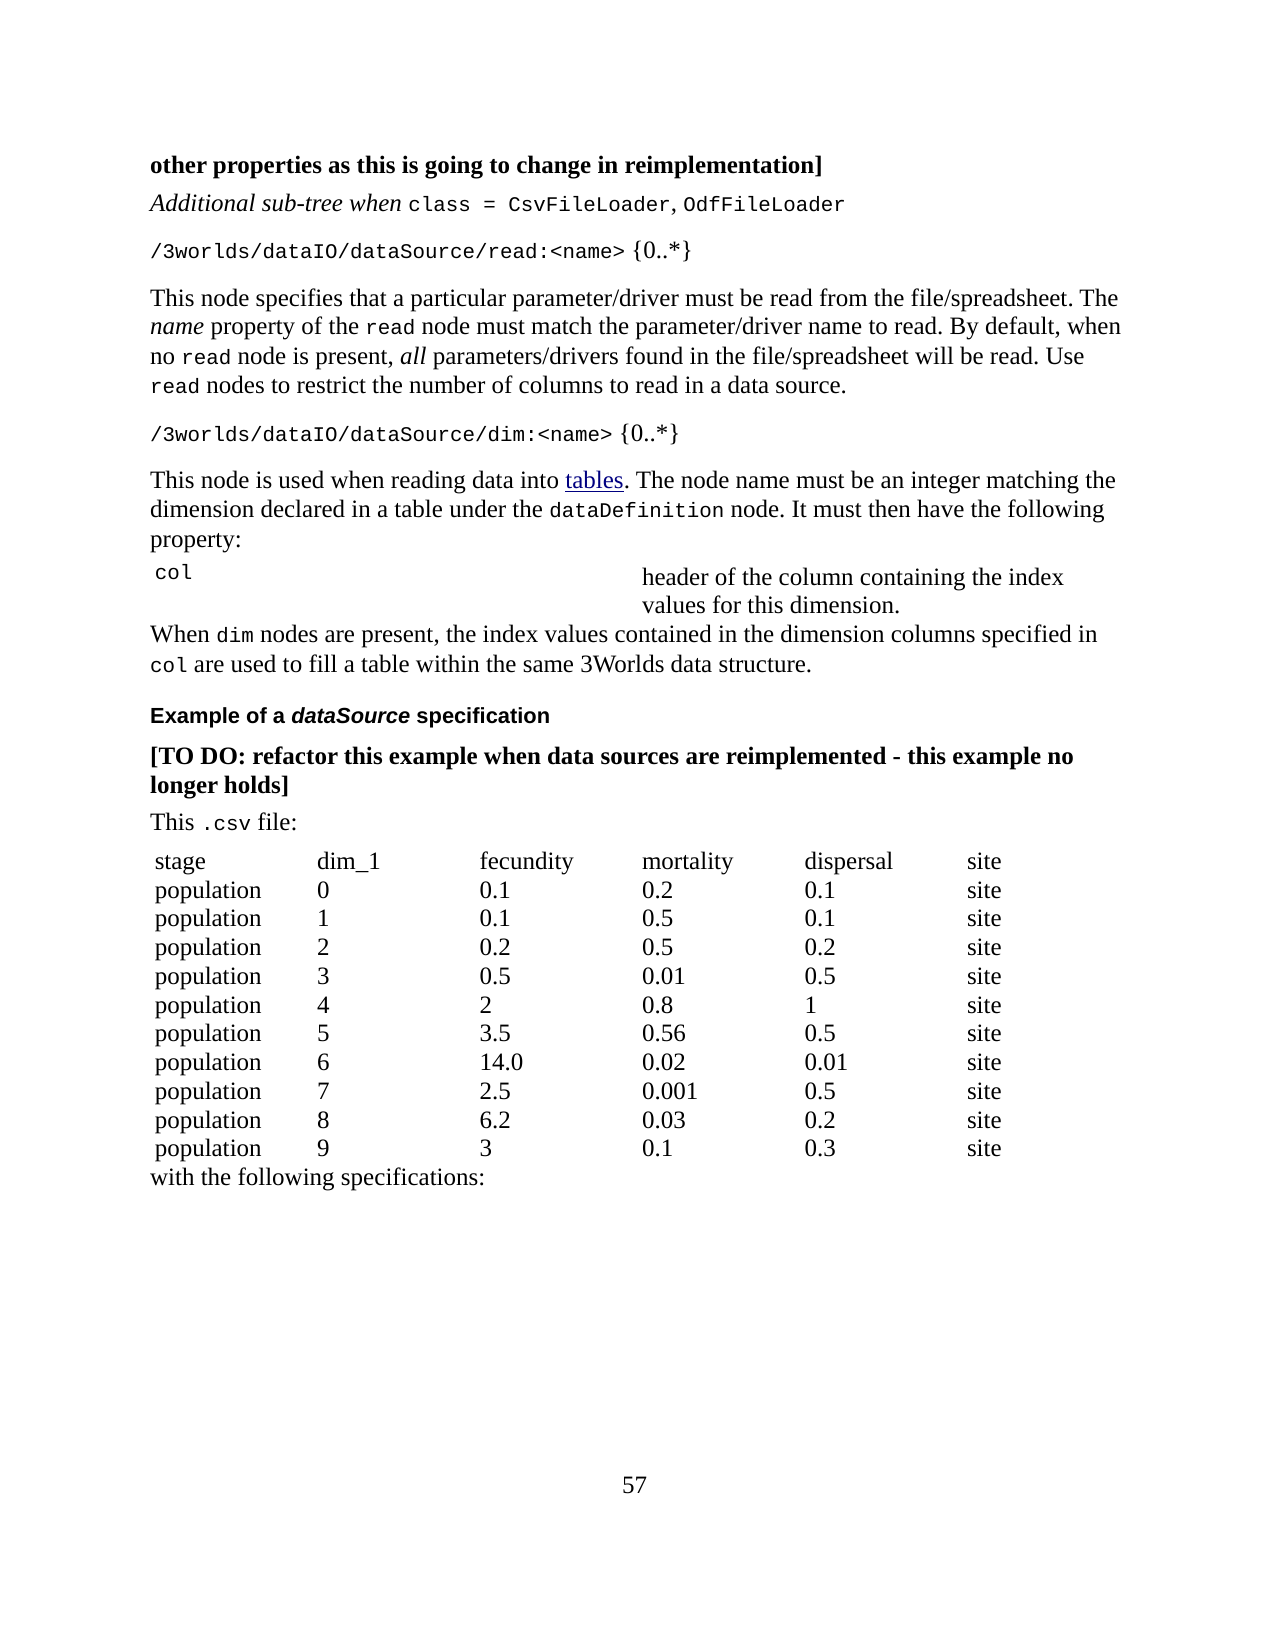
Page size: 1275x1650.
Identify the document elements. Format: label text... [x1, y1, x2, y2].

table_cell 6.2 [475, 1105, 637, 1133]
table_cell 0.3 [800, 1134, 962, 1162]
table_cell 3 [475, 1134, 637, 1162]
table_cell 0.03 [638, 1105, 800, 1133]
table_cell population [150, 904, 312, 932]
table_cell 0.8 [638, 990, 800, 1018]
table_cell 6 [313, 1047, 475, 1076]
table_cell 0.2 [475, 932, 637, 961]
table_cell population [150, 961, 312, 990]
table_cell 8 [313, 1105, 475, 1133]
table_cell population [150, 1047, 312, 1076]
table_header mortality [638, 846, 800, 875]
table_cell site [963, 875, 1125, 903]
table_cell population [150, 1105, 312, 1133]
table_cell site [963, 1019, 1125, 1047]
table_cell 1 [313, 904, 475, 932]
table_cell 0.01 [638, 961, 800, 990]
table_cell population [150, 932, 312, 961]
table_cell 0.5 [638, 932, 800, 961]
table_cell 4 [313, 990, 475, 1018]
table_cell 0.1 [638, 1134, 800, 1162]
text Additional sub-tree when class = CsvFileLoader, OdfFileLoader [150, 188, 1125, 217]
table_cell 0.56 [638, 1019, 800, 1047]
table_cell 0.001 [638, 1076, 800, 1105]
table_cell site [963, 1134, 1125, 1162]
table_cell site [963, 1047, 1125, 1076]
text This node specifies that a particular parameter/driver must be read from the file/spreadsheet. The name property of the read node must match the parameter/driver name to read. By default, when no read node is present, all parameters/drivers found in the file/spreadsheet will be read. Use read nodes to restrict the number of columns to read in a data source. [150, 283, 1125, 400]
table_cell 0.5 [800, 1019, 962, 1047]
table_cell 7 [313, 1076, 475, 1105]
table_cell 5 [313, 1019, 475, 1047]
table_cell 14.0 [475, 1047, 637, 1076]
table_cell site [963, 961, 1125, 990]
table_cell 2.5 [475, 1076, 637, 1105]
subtitle Example of a dataSource specification [150, 703, 1125, 728]
text [TO DO: refactor this example when data sources are reimplemented - this example no longer holds] [150, 741, 1125, 798]
table_cell site [963, 1076, 1125, 1105]
table_cell 0.1 [800, 875, 962, 903]
text /3worlds/dataIO/dataSource/dim:<name> {0..*} [150, 418, 1125, 448]
table_cell site [963, 990, 1125, 1018]
table_cell site [963, 904, 1125, 932]
table_header stage [150, 846, 312, 875]
table_cell 0.5 [800, 1076, 962, 1105]
table_header site [963, 846, 1125, 875]
table_cell site [963, 932, 1125, 961]
table_cell 0 [313, 875, 475, 903]
table_cell 0.5 [800, 961, 962, 990]
table_cell 0.5 [475, 961, 637, 990]
table_cell 0.5 [638, 904, 800, 932]
text with the following specifications: [150, 1162, 1125, 1191]
text other properties as this is going to change in reimplementation] [150, 150, 1125, 179]
text This .csv file: [150, 807, 1125, 837]
text When dim nodes are present, the index values contained in the dimension columns specified in col are used to fill a table within the same 3Worlds data structure. [150, 619, 1125, 678]
table_cell 0.2 [800, 1105, 962, 1133]
table_cell population [150, 875, 312, 903]
table_cell 0.2 [638, 875, 800, 903]
table_cell 0.02 [638, 1047, 800, 1076]
table_cell population [150, 1076, 312, 1105]
table_cell 0.01 [800, 1047, 962, 1076]
table_cell 1 [800, 990, 962, 1018]
table_cell 0.1 [800, 904, 962, 932]
table_cell 0.1 [475, 875, 637, 903]
table_cell 3.5 [475, 1019, 637, 1047]
table_cell population [150, 1134, 312, 1162]
text This node is used when reading data into tables. The node name must be an integer matching the dimension declared in a table under the dataDefinition node. It must then have the following property: [150, 466, 1125, 553]
table_cell 0.1 [475, 904, 637, 932]
table_cell population [150, 1019, 312, 1047]
table_cell 0.2 [800, 932, 962, 961]
table_cell population [150, 990, 312, 1018]
text /3worlds/dataIO/dataSource/read:<name> {0..*} [150, 235, 1125, 265]
table_cell site [963, 1105, 1125, 1133]
table_header col [150, 562, 637, 619]
table_cell 2 [475, 990, 637, 1018]
table_header dispersal [800, 846, 962, 875]
table_cell 2 [313, 932, 475, 961]
table_header fecundity [475, 846, 637, 875]
table_header header of the column containing the index values for this dimension. [638, 562, 1125, 619]
table_header dim_1 [313, 846, 475, 875]
table_cell 9 [313, 1134, 475, 1162]
table_cell 3 [313, 961, 475, 990]
